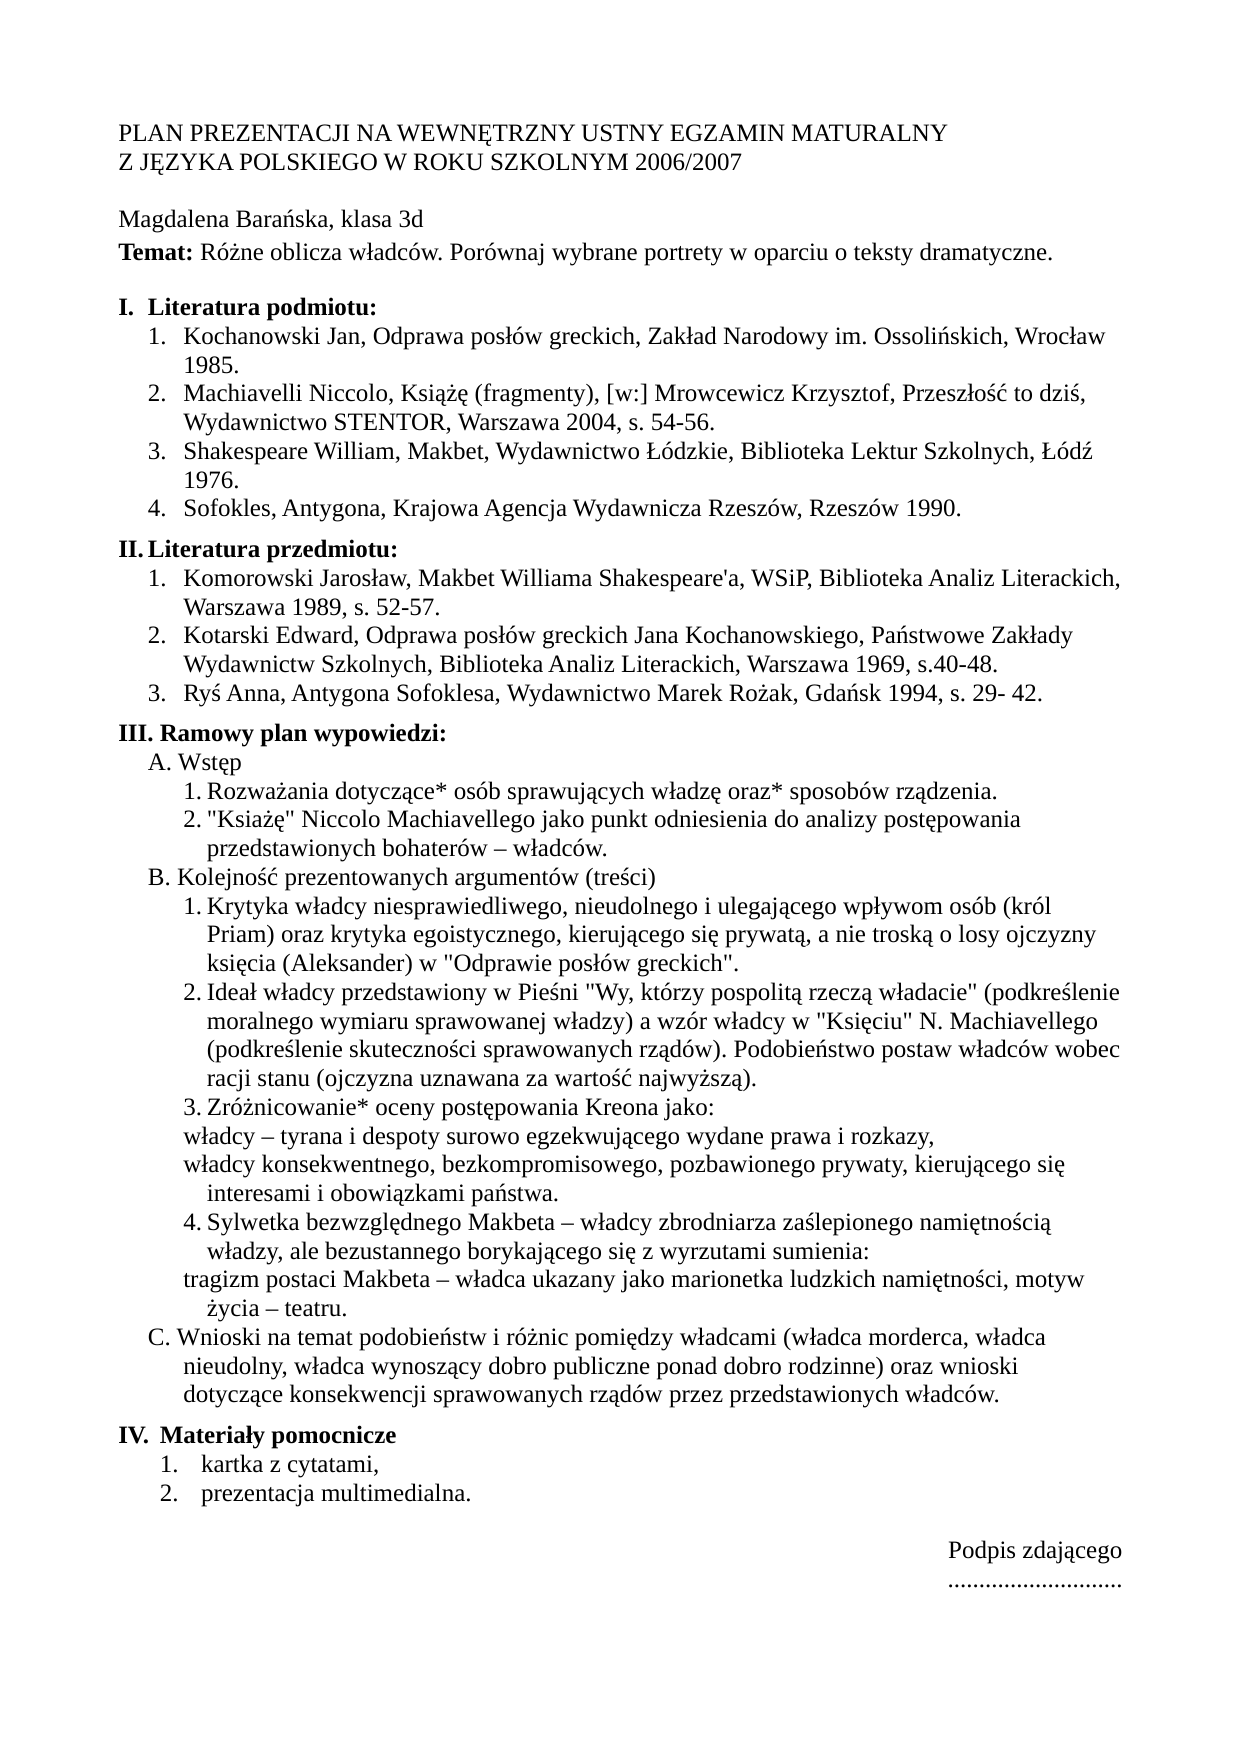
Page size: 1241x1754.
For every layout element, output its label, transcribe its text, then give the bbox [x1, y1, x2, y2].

text Z JĘZYKA POLSKIEGO W ROKU SZKOLNYM 2006/2007 [118, 147, 1122, 176]
list Ramowy plan wypowiedzi: [118, 718, 1122, 747]
list Shakespeare William, Makbet, Wydawnictwo Łódzkie, Biblioteka Lektur Szkolnych, Łódź 1976. [148, 436, 1122, 493]
list Sylwetka bezwzględnego Makbeta – władcy zbrodniarza zaślepionego namiętnością władzy, ale bezustannego borykającego się z wyrzutami sumienia: [183, 1207, 1122, 1264]
list prezentacja multimedialna. [159, 1478, 1122, 1506]
text C. Wnioski na temat podobieństw i różnic pomiędzy władcami (władca morderca, władca nieudolny, władca wynoszący dobro publiczne ponad dobro rodzinne) oraz wnioski dotyczące konsekwencji sprawowanych rządów przez przedstawionych władców. [148, 1322, 1122, 1408]
text władcy konsekwentnego, bezkompromisowego, pozbawionego prywaty, kierującego się interesami i obowiązkami państwa. [183, 1149, 1122, 1207]
list Kochanowski Jan, Odprawa posłów greckich, Zakład Narodowy im. Ossolińskich, Wrocław 1985. [148, 321, 1122, 378]
list Zróżnicowanie* oceny postępowania Kreona jako: [183, 1092, 1122, 1121]
list Komorowski Jarosław, Makbet Williama Shakespeare'a, WSiP, Biblioteka Analiz Literackich, Warszawa 1989, s. 52-57. [148, 563, 1122, 620]
list Machiavelli Niccolo, Książę (fragmenty), [w:] Mrowcewicz Krzysztof, Przeszłość to dziś, Wydawnictwo STENTOR, Warszawa 2004, s. 54-56. [148, 378, 1122, 436]
text Magdalena Barańska, klasa 3d [118, 204, 1122, 233]
list Sofokles, Antygona, Krajowa Agencja Wydawnicza Rzeszów, Rzeszów 1990. [148, 493, 1122, 522]
list Materiały pomocnicze [118, 1420, 1122, 1449]
text Temat: Różne oblicza władców. Porównaj wybrane portrety w oparciu o teksty dramatyczne. [118, 237, 1122, 266]
list "Ksiażę" Niccolo Machiavellego jako punkt odniesienia do analizy postępowania przedstawionych bohaterów – władców. [183, 804, 1122, 862]
list Literatura podmiotu: [118, 292, 1122, 321]
list Ideał władcy przedstawiony w Pieśni "Wy, którzy pospolitą rzeczą władacie" (podkreślenie moralnego wymiaru sprawowanej władzy) a wzór władcy w "Księciu" N. Machiavellego (podkreślenie skuteczności sprawowanych rządów). Podobieństwo postaw władców wobec racji stanu (ojczyzna uznawana za wartość najwyższą). [183, 977, 1122, 1092]
list Literatura przedmiotu: [118, 534, 1122, 563]
text władcy – tyrana i despoty surowo egzekwującego wydane prawa i rozkazy, [183, 1121, 1122, 1149]
list Rozważania dotyczące* osób sprawujących władzę oraz* sposobów rządzenia. [183, 776, 1122, 804]
list kartka z cytatami, [159, 1449, 1122, 1478]
text Podpis zdającego [118, 1535, 1122, 1564]
list Krytyka władcy niesprawiedliwego, nieudolnego i ulegającego wpływom osób (król Priam) oraz krytyka egoistycznego, kierującego się prywatą, a nie troską o losy ojczyzny księcia (Aleksander) w "Odprawie posłów greckich". [183, 891, 1122, 977]
list Ryś Anna, Antygona Sofoklesa, Wydawnictwo Marek Rożak, Gdańsk 1994, s. 29- 42. [148, 678, 1122, 707]
text PLAN PREZENTACJI NA WEWNĘTRZNY USTNY EGZAMIN MATURALNY [118, 118, 1122, 147]
list Kotarski Edward, Odprawa posłów greckich Jana Kochanowskiego, Państwowe Zakłady Wydawnictw Szkolnych, Biblioteka Analiz Literackich, Warszawa 1969, s.40-48. [148, 620, 1122, 678]
text A. Wstęp [148, 747, 1122, 776]
text ............................ [118, 1564, 1122, 1593]
text B. Kolejność prezentowanych argumentów (treści) [148, 862, 1122, 891]
text tragizm postaci Makbeta – władca ukazany jako marionetka ludzkich namiętności, motyw życia – teatru. [183, 1264, 1122, 1322]
